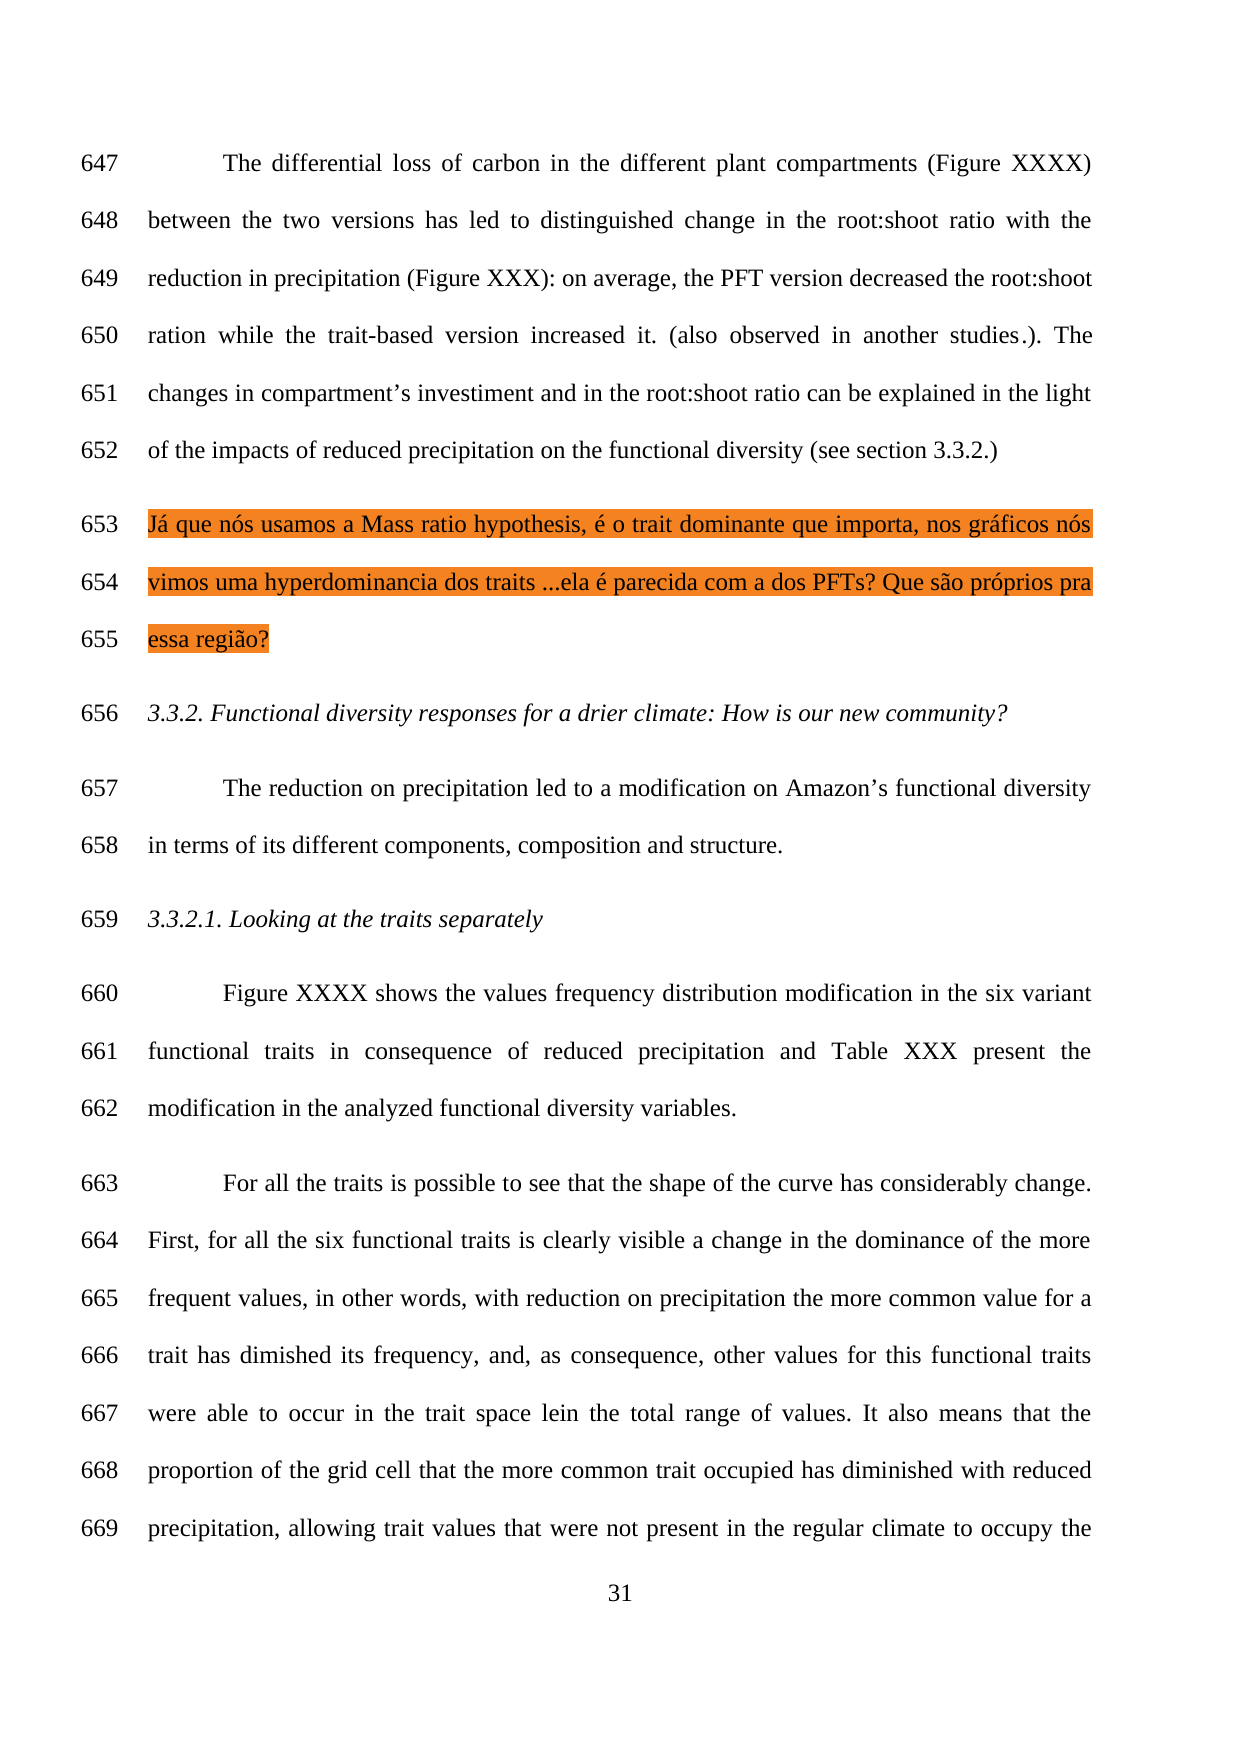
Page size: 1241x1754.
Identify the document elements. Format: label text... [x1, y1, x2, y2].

text Figure XXXX shows the values frequency distribution modification in the six variant functional traits in consequence of reduced precipitation and Table XXX present the modification in the analyzed functional diversity variables. [148, 978, 1093, 1122]
text The reduction on precipitation led to a modification on Amazon’s functional diversity in terms of its different components, composition and structure. [148, 773, 1093, 859]
text 3.3.2.1. Looking at the traits separately [148, 904, 1093, 933]
text For all the traits is possible to see that the shape of the curve has considerably change. First, for all the six functional traits is clearly visible a change in the dominance of the more frequent values, in other words, with reduction on precipitation the more common value for a trait has dimished its frequency, and, as consequence, other values for this functional traits were able to occur in the trait space lein the total range of values. It also means that the proportion of the grid cell that the more common trait occupied has diminished with reduced precipitation, allowing trait values that were not present in the regular climate to occupy the [148, 1168, 1093, 1541]
text 3.3.2. Functional diversity responses for a drier climate: How is our new community? [148, 698, 1093, 727]
text The differential loss of carbon in the different plant compartments (Figure XXXX) between the two versions has led to distinguished change in the root:shoot ratio with the reduction in precipitation (Figure XXX): on average, the PFT version decreased the root:shoot ration while the trait-based version increased it. (also observed in another studies.). The changes in compartment’s investiment and in the root:shoot ratio can be explained in the light of the impacts of reduced precipitation on the functional diversity (see section 3.3.2.) [148, 148, 1093, 464]
text Já que nós usamos a Mass ratio hypothesis, é o trait dominante que importa, nos gráficos nós vimos uma hyperdominancia dos traits ...ela é parecida com a dos PFTs? Que são próprios pra essa região? [148, 509, 1093, 653]
